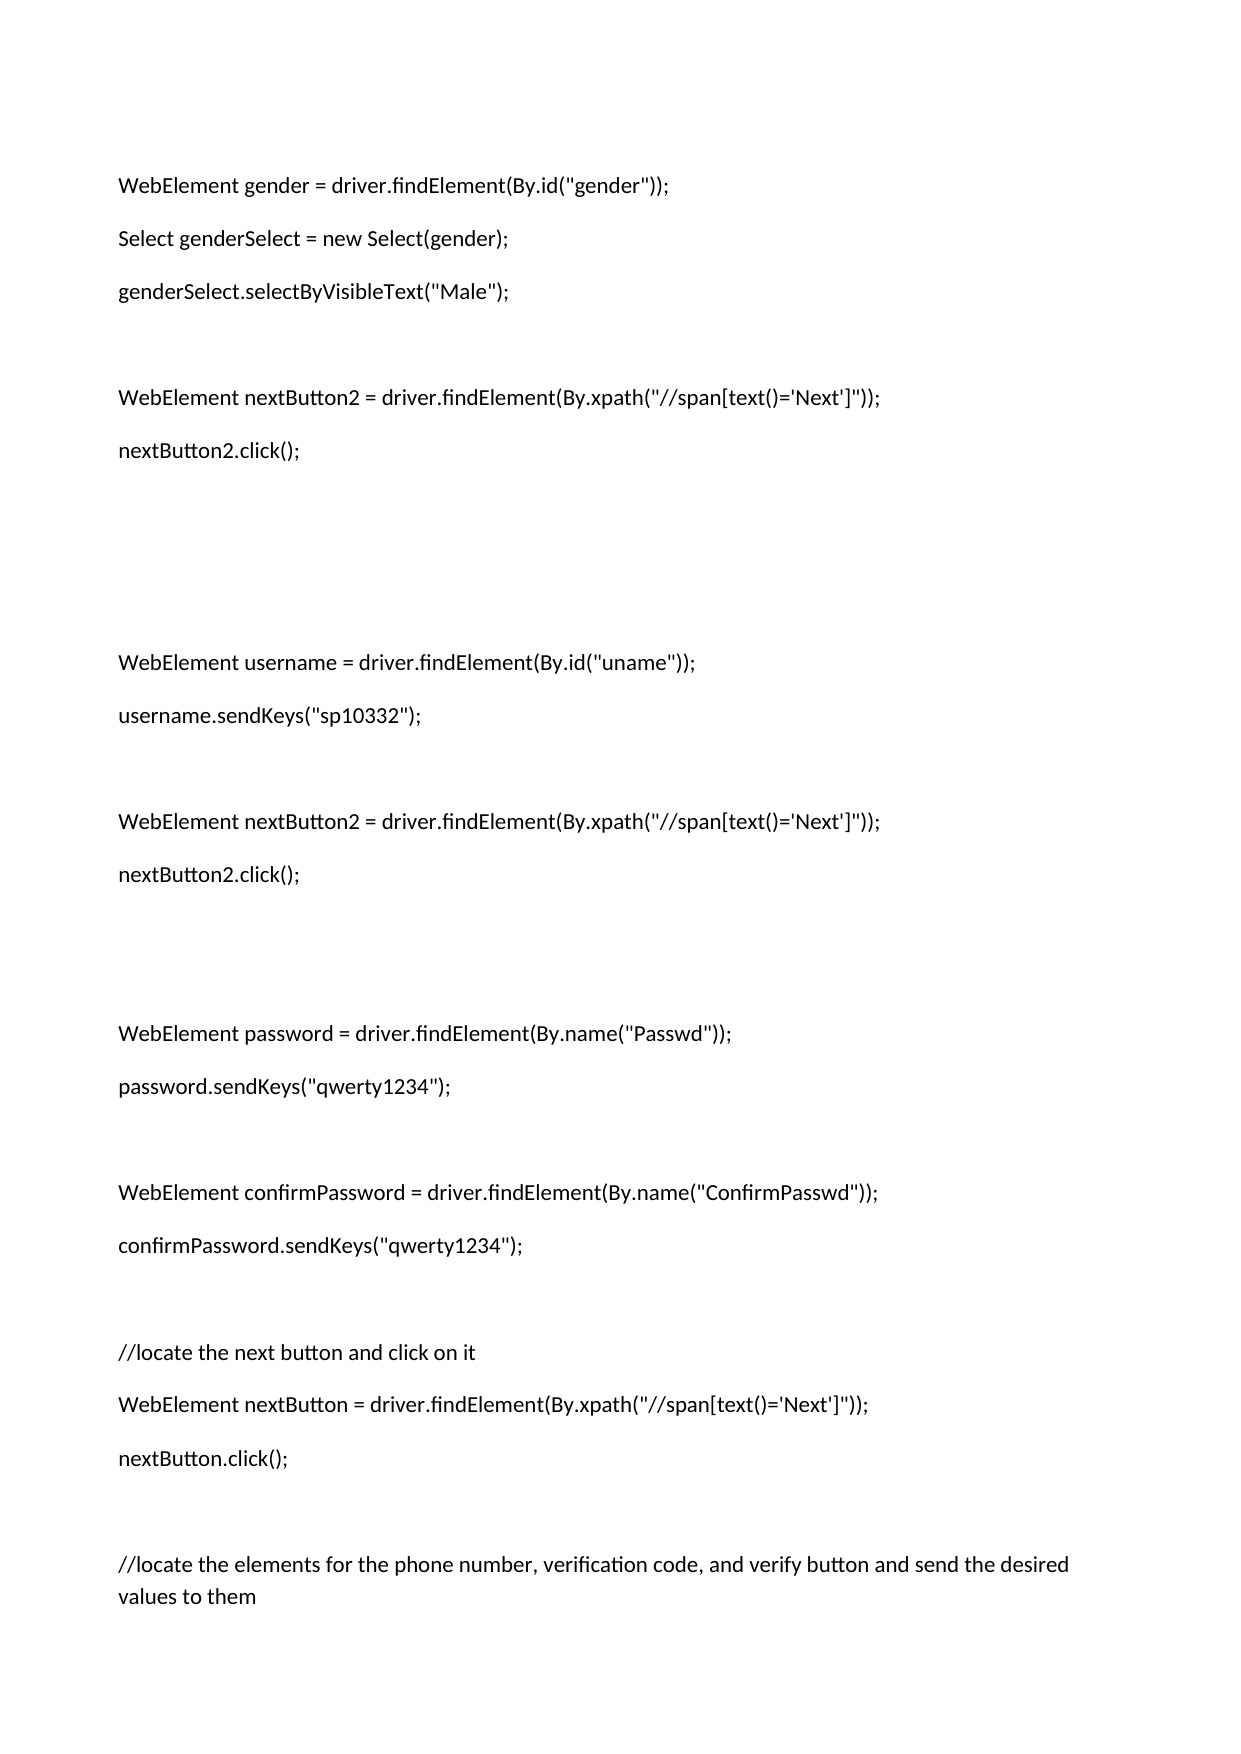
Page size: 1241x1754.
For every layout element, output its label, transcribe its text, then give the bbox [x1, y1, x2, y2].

text WebElement nextButton = driver.findElement(By.xpath("//span[text()='Next']")); [118, 1391, 1122, 1419]
text //locate the next button and click on it [118, 1338, 1122, 1366]
text genderSelect.selectByVisibleText("Male"); [118, 277, 1122, 305]
text password.sendKeys("qwerty1234"); [118, 1072, 1122, 1101]
text WebElement confirmPassword = driver.findElement(By.name("ConfirmPasswd")); [118, 1178, 1122, 1207]
text confirmPassword.sendKeys("qwerty1234"); [118, 1232, 1122, 1259]
text Select genderSelect = new Select(gender); [118, 224, 1122, 252]
text username.sendKeys("sp10332"); [118, 701, 1122, 729]
text //locate the elements for the phone number, verification code, and verify button and send the desired values to them [118, 1550, 1122, 1610]
text nextButton2.click(); [118, 860, 1122, 888]
text WebElement nextButton2 = driver.findElement(By.xpath("//span[text()='Next']")); [118, 807, 1122, 835]
text WebElement username = driver.findElement(By.id("uname")); [118, 648, 1122, 676]
text nextButton.click(); [118, 1444, 1122, 1472]
text WebElement nextButton2 = driver.findElement(By.xpath("//span[text()='Next']")); [118, 383, 1122, 411]
text WebElement password = driver.findElement(By.name("Passwd")); [118, 1019, 1122, 1047]
text nextButton2.click(); [118, 436, 1122, 464]
text WebElement gender = driver.findElement(By.id("gender")); [118, 171, 1122, 199]
